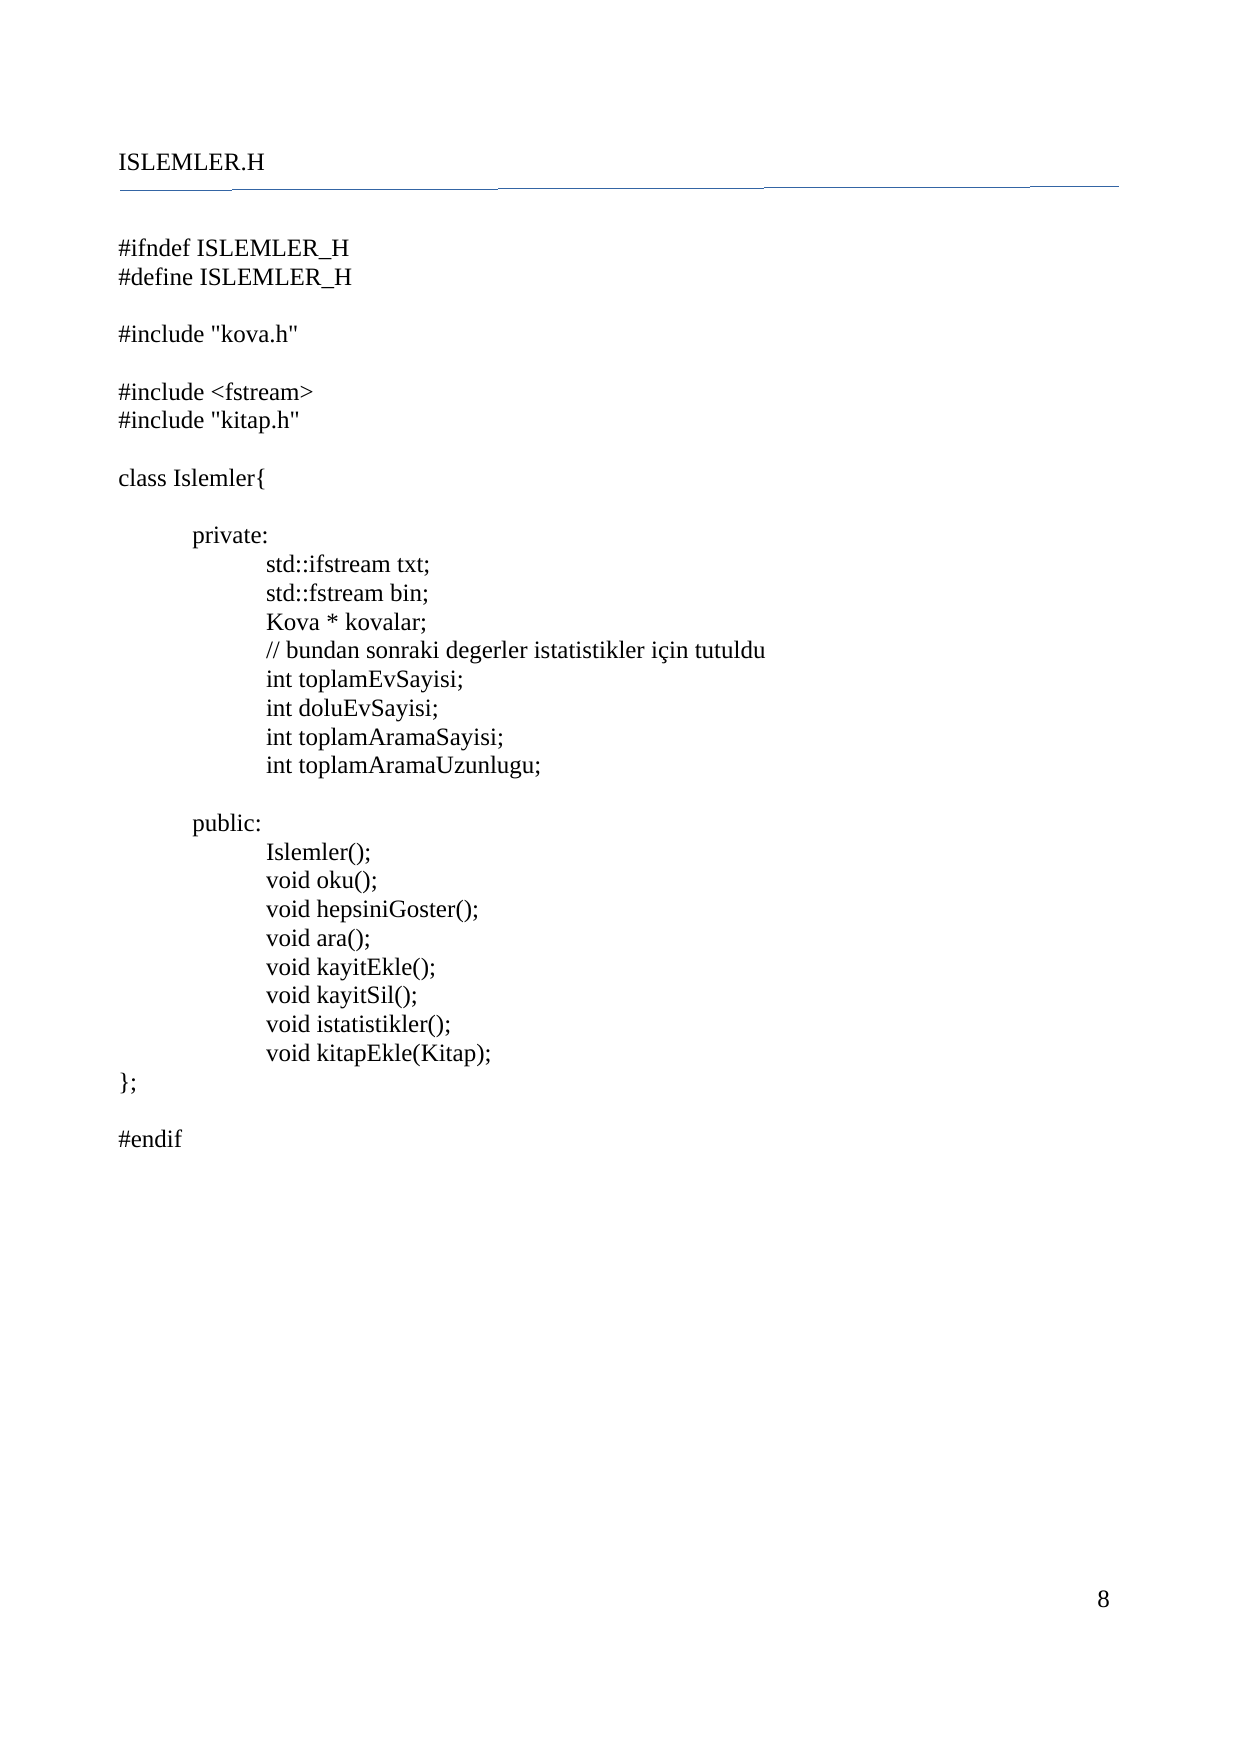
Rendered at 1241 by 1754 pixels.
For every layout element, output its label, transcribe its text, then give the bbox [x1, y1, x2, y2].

text void oku(); [118, 866, 1122, 894]
text }; [118, 1067, 1122, 1096]
text 8 [118, 1584, 1122, 1613]
text int doluEvSayisi; [118, 693, 1122, 722]
text int toplamAramaUzunlugu; [118, 751, 1122, 779]
text void ara(); [118, 923, 1122, 952]
text #ifndef ISLEMLER_H [118, 233, 1122, 262]
text int toplamAramaSayisi; [118, 722, 1122, 751]
text Kova * kovalar; [118, 607, 1122, 636]
text void kitapEkle(Kitap); [118, 1038, 1122, 1067]
text void kayitSil(); [118, 981, 1122, 1009]
text #include <fstream> [118, 377, 1122, 406]
text ISLEMLER.H [118, 147, 1122, 176]
text void kayitEkle(); [118, 952, 1122, 981]
text // bundan sonraki degerler istatistikler için tutuldu [118, 636, 1122, 664]
text private: [118, 521, 1122, 549]
text std::ifstream txt; [118, 549, 1122, 578]
text #include "kova.h" [118, 319, 1122, 348]
text public: [118, 808, 1122, 837]
text #define ISLEMLER_H [118, 262, 1122, 291]
text #endif [118, 1124, 1122, 1153]
text void istatistikler(); [118, 1009, 1122, 1038]
text void hepsiniGoster(); [118, 894, 1122, 923]
text #include "kitap.h" [118, 406, 1122, 434]
text class Islemler{ [118, 463, 1122, 492]
text std::fstream bin; [118, 578, 1122, 607]
text Islemler(); [118, 837, 1122, 866]
text int toplamEvSayisi; [118, 664, 1122, 693]
